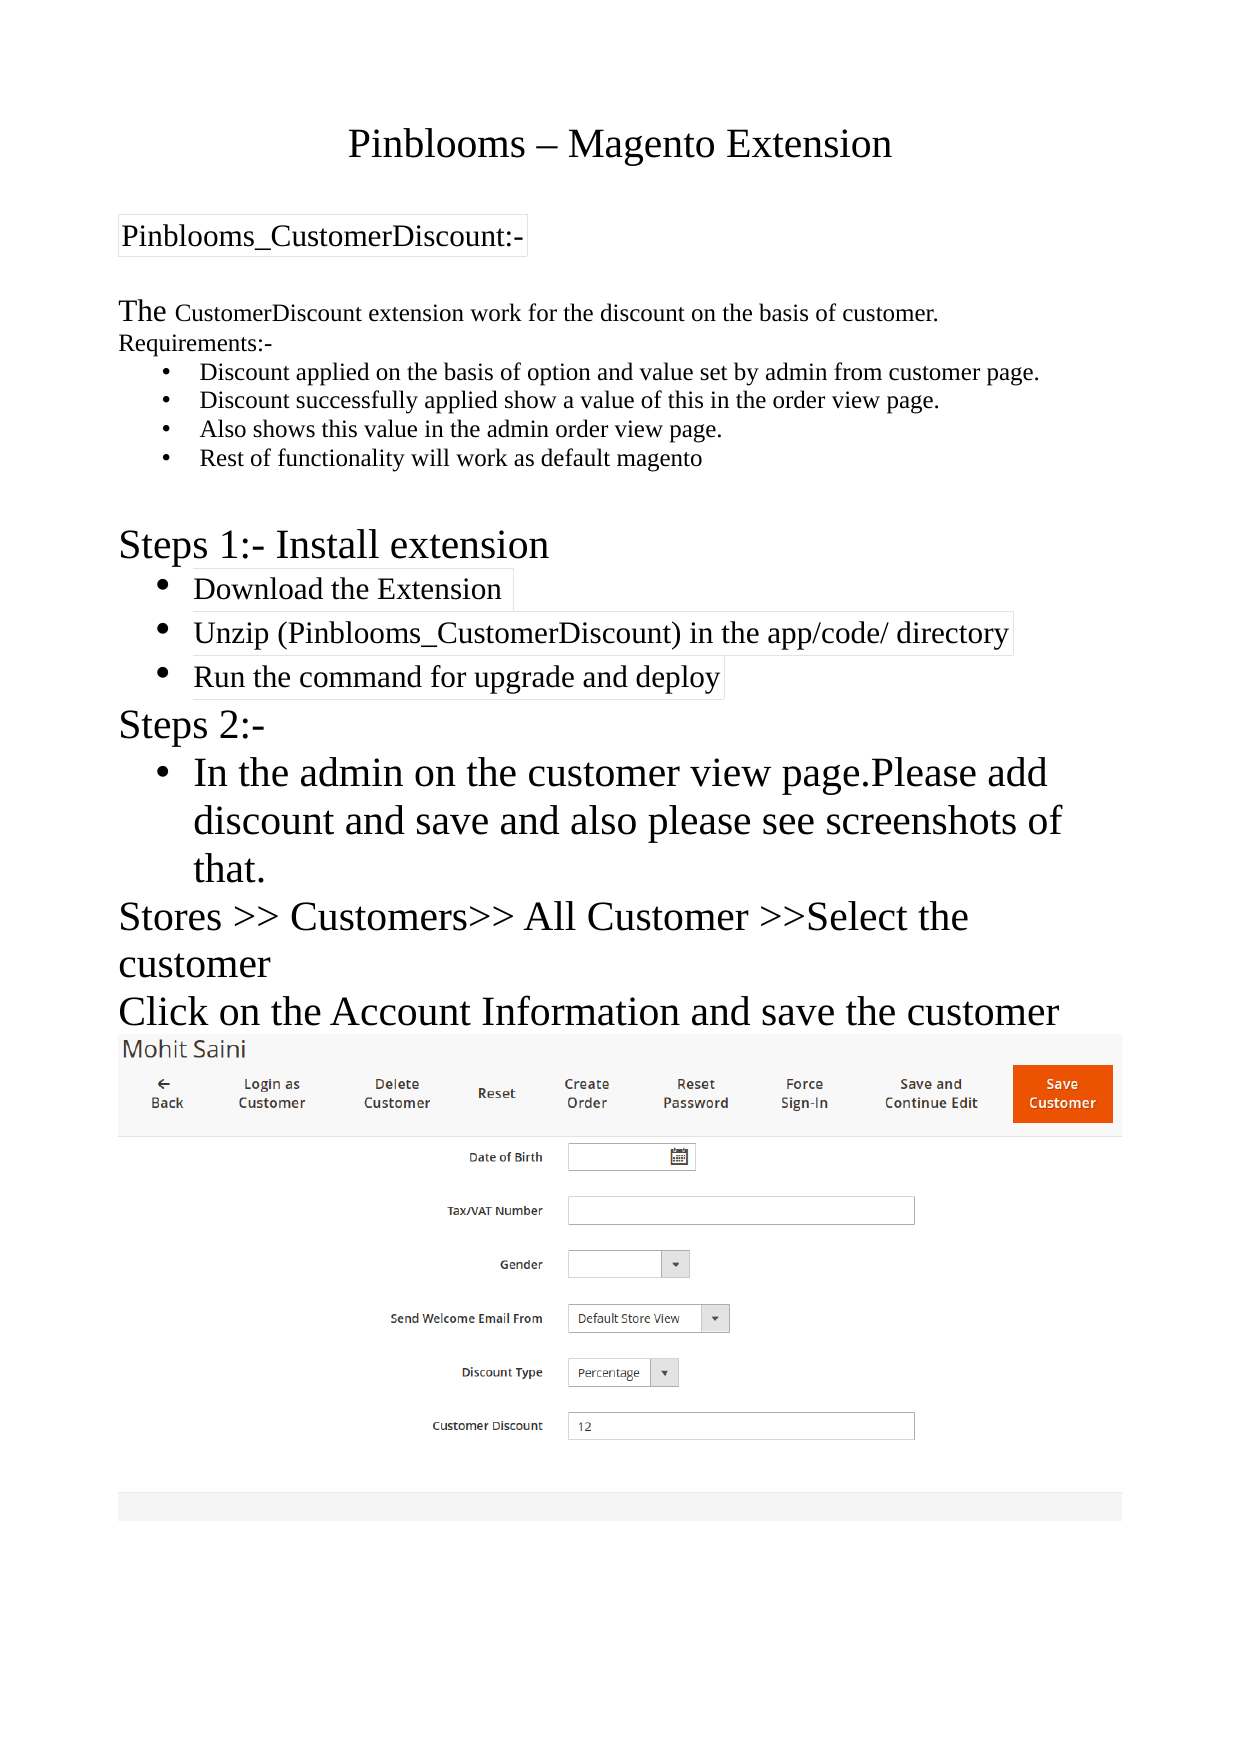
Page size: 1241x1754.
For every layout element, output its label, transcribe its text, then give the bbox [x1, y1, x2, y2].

list [514, 567, 1122, 611]
list Rest of functionality will work as default magento [162, 443, 1122, 472]
list Unzip (Pinblooms_CustomerDiscount) in the app/code/ directory [156, 611, 1013, 655]
text Stores >> Customers>> All Customer >>Select the customer [118, 891, 1122, 987]
list Discount applied on the basis of option and value set by admin from customer page. [162, 357, 1122, 385]
list Run the command for upgrade and deploy [156, 655, 724, 699]
list [1014, 611, 1122, 655]
list Also shows this value in the admin order view page. [162, 414, 1122, 443]
text Steps 2:- [118, 699, 1122, 747]
text The CustomerDiscount extension work for the discount on the basis of customer. [118, 292, 1122, 328]
text Pinblooms_CustomerDiscount:- [119, 215, 527, 256]
text [528, 214, 1122, 256]
list Discount successfully applied show a value of this in the order view page. [162, 385, 1122, 414]
list Download the Extension [156, 567, 513, 611]
text Click on the Account Information and save the customer [118, 987, 1122, 1034]
list [725, 655, 1122, 699]
text Requirements:- [118, 328, 1122, 357]
text Steps 1:- Install extension [118, 519, 1122, 567]
list In the admin on the customer view page.Please add discount and save and also please see screenshots of that. [156, 747, 1122, 891]
text Pinblooms – Magento Extension [118, 118, 1122, 166]
picture [118, 1034, 1123, 1521]
